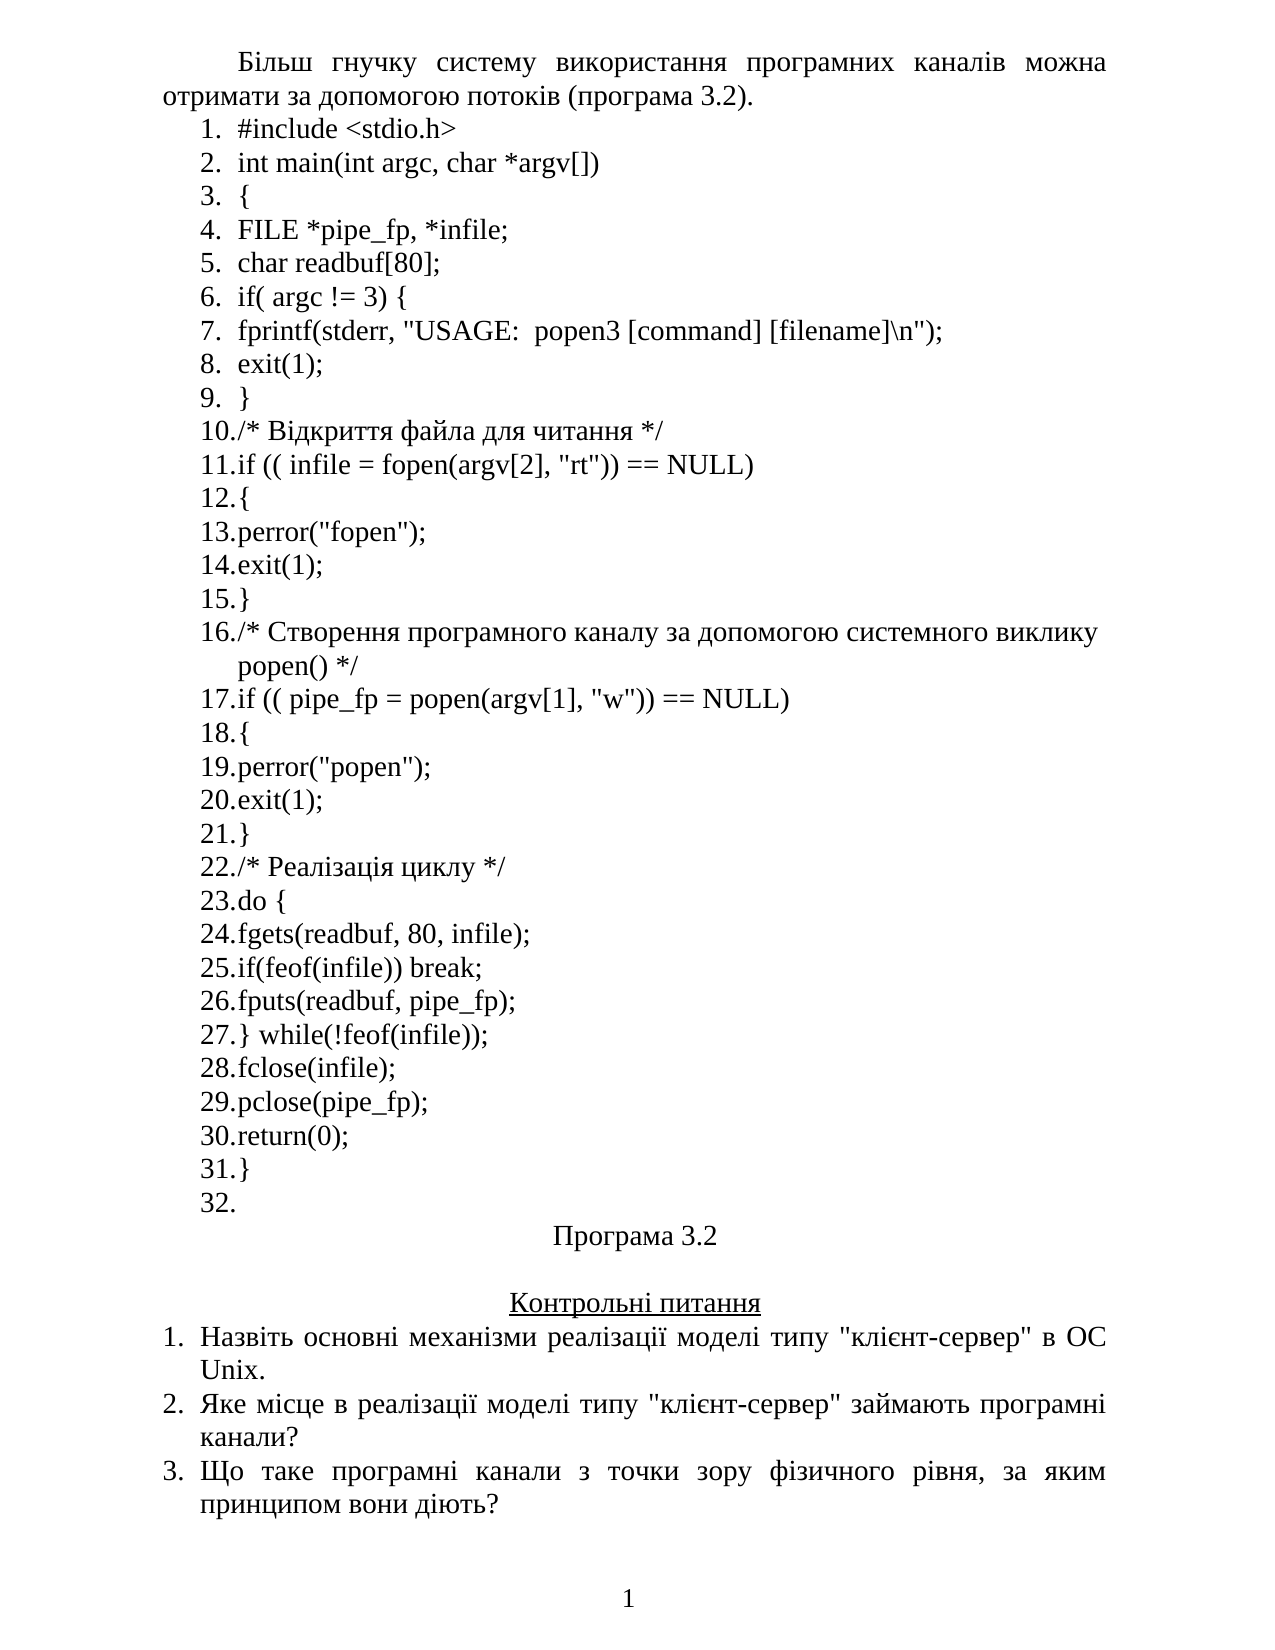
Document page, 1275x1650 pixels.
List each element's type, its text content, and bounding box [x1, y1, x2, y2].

list if (( pipe_fp = popen(argv[1], "w")) == NULL) [200, 682, 1107, 715]
list fclose(infile); [200, 1051, 1107, 1084]
list if( argc != 3) { [200, 279, 1107, 313]
list fputs(readbuf, pipe_fp); [200, 983, 1107, 1017]
list Назвіть основні механізми реалізації моделі типу "клієнт-сервер" в ОС Unix. [162, 1319, 1107, 1386]
list if (( infile = fopen(argv[2], "rt")) == NULL) [200, 447, 1107, 480]
list exit(1); [200, 782, 1107, 816]
list /* Реалізація циклу */ [200, 849, 1107, 883]
list } [200, 581, 1107, 614]
list } while(!feof(infile)); [200, 1017, 1107, 1051]
list char readbuf[80]; [200, 246, 1107, 279]
list Що таке програмні канали з точки зору фізичного рівня, за яким принципом вони діють? [162, 1453, 1107, 1520]
list do { [200, 883, 1107, 916]
list pclose(pipe_fp); [200, 1084, 1107, 1118]
text Контрольні питання [162, 1285, 1107, 1319]
list { [200, 178, 1107, 212]
text Більш гнучку систему використання програмних каналів можна отримати за допомогою потоків (програма 3.2). [162, 44, 1107, 111]
list return(0); [200, 1118, 1107, 1151]
list Яке місце в реалізації моделі типу "клієнт-сервер" займають програмні канали? [162, 1386, 1107, 1453]
list { [200, 715, 1107, 749]
list fprintf(stderr, "USAGE: popen3 [command] [filename]\n"); [200, 313, 1107, 346]
list } [200, 816, 1107, 849]
list /* Відкриття файла для читання */ [200, 413, 1107, 447]
list fgets(readbuf, 80, infile); [200, 916, 1107, 950]
list #include <stdio.h> [200, 111, 1107, 145]
list { [200, 480, 1107, 514]
list perror("fopen"); [200, 514, 1107, 547]
list } [200, 380, 1107, 413]
list perror("popen"); [200, 749, 1107, 782]
list exit(1); [200, 346, 1107, 380]
text Програма 3.2 [162, 1218, 1107, 1252]
list FILE *pipe_fp, *infile; [200, 212, 1107, 246]
list } [200, 1151, 1107, 1185]
list exit(1); [200, 547, 1107, 581]
list if(feof(infile)) break; [200, 950, 1107, 983]
list /* Створення програмного каналу за допомогою системного виклику popen() */ [200, 614, 1107, 682]
list int main(int argc, char *argv[]) [200, 145, 1107, 178]
